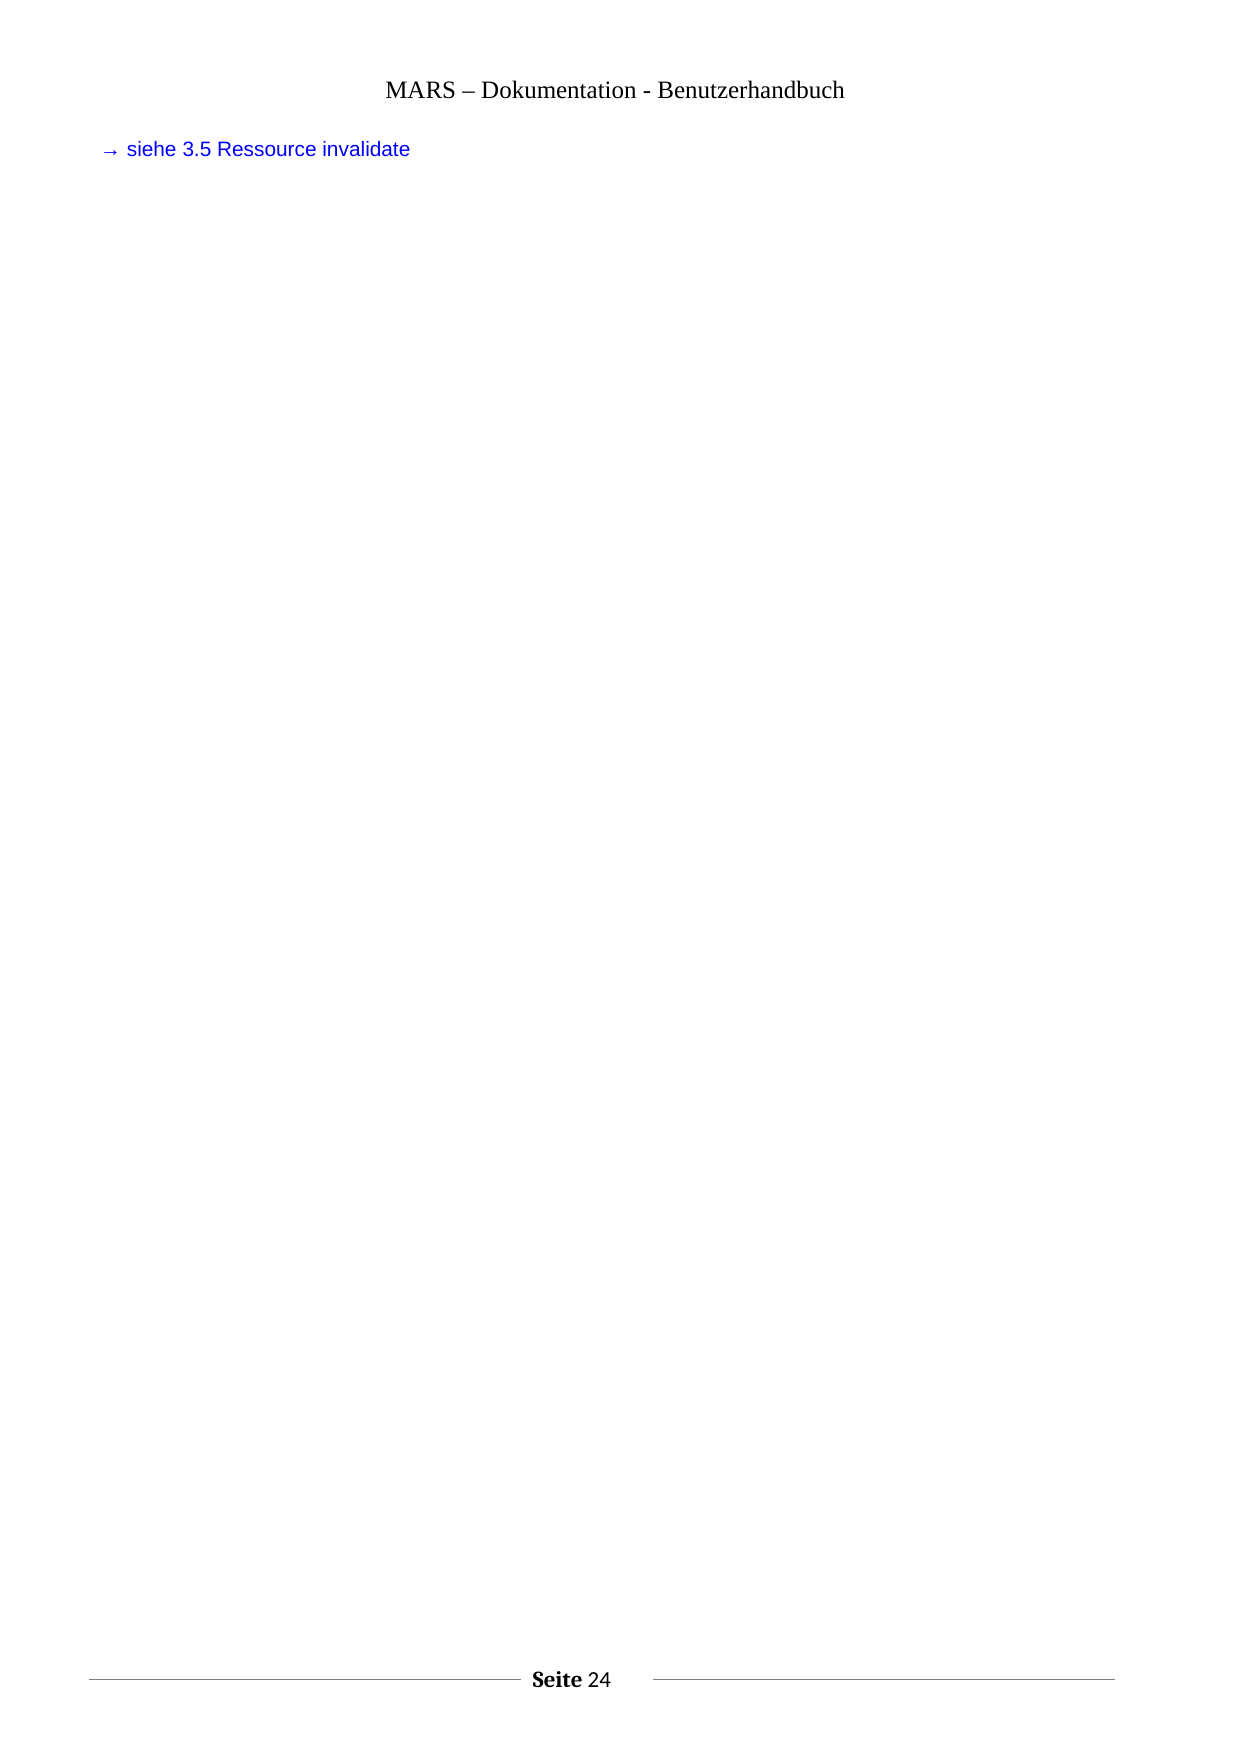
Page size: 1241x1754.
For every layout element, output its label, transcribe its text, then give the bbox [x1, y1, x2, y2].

text → siehe 3.5 Ressource invalidate [100, 137, 1123, 161]
